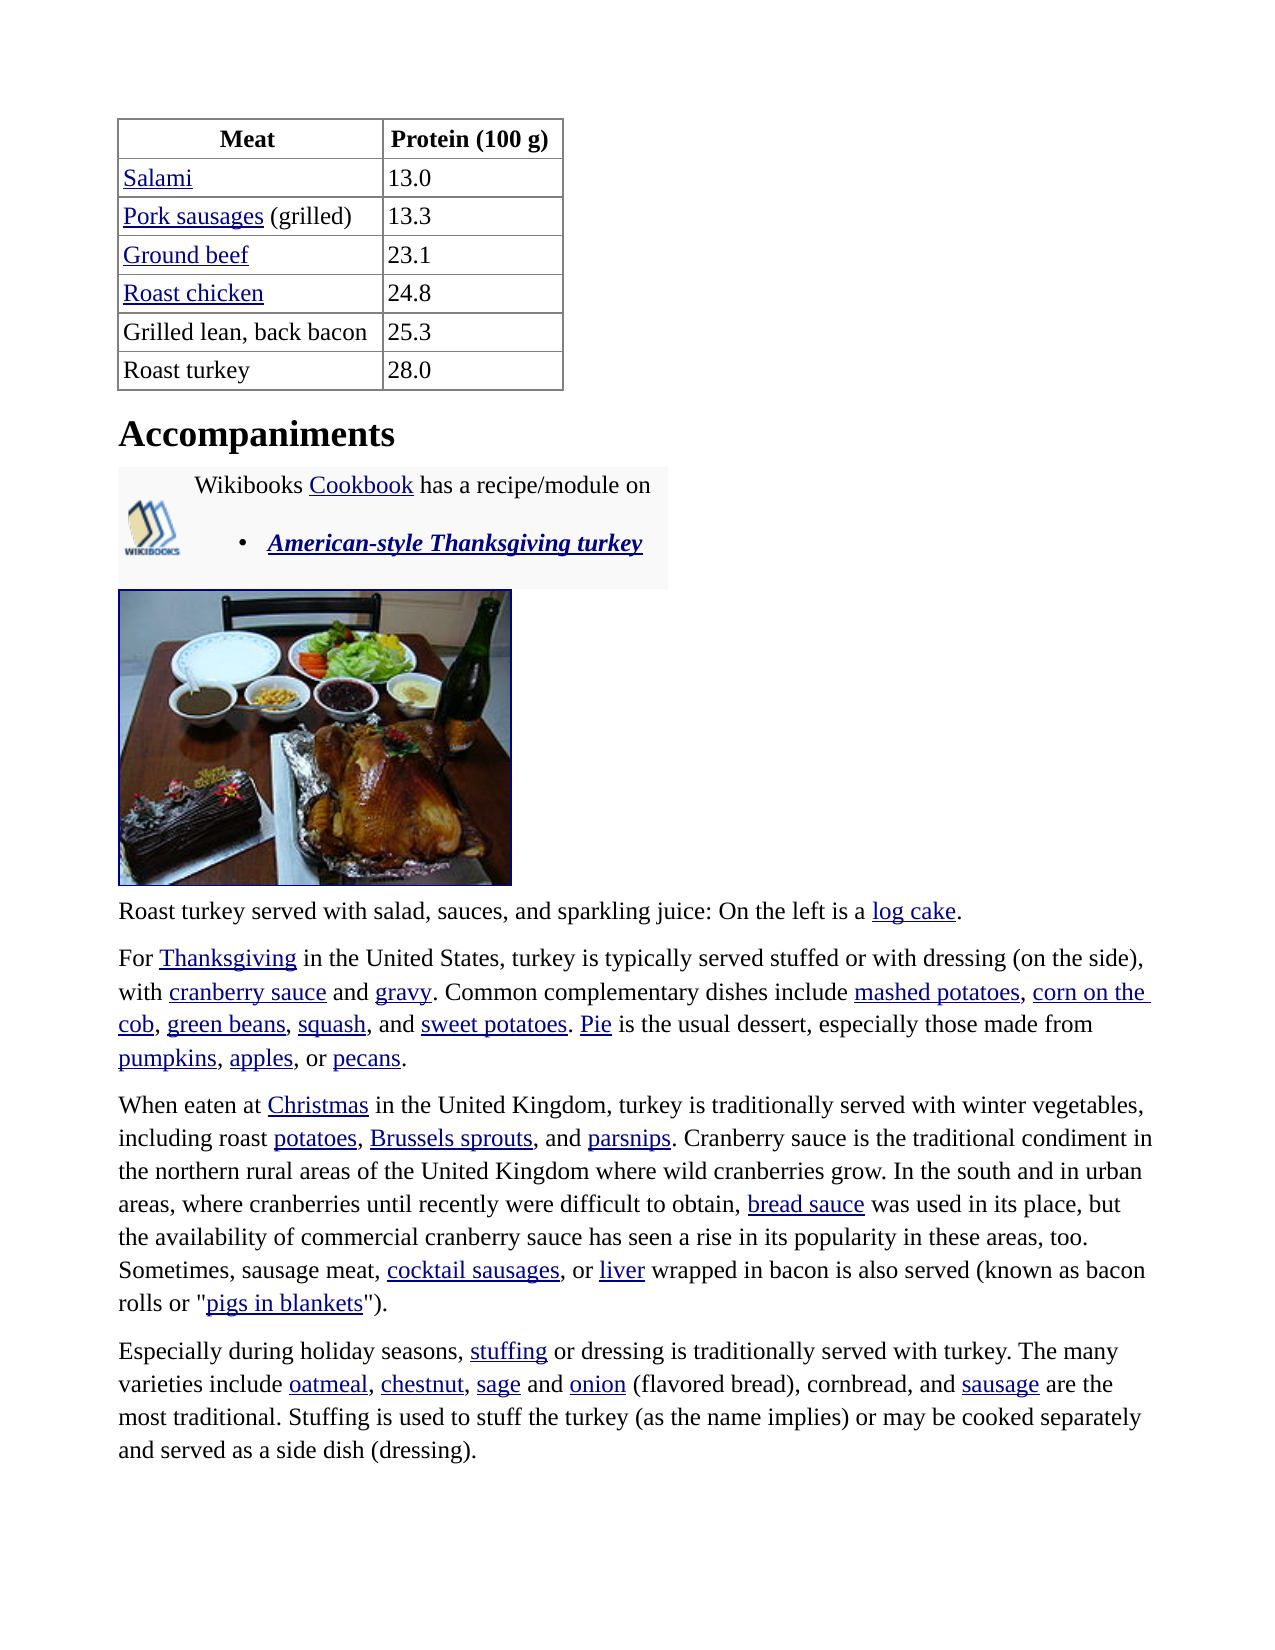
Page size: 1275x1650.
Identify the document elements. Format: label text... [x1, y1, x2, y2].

table_header Protein (100 g) [384, 120, 562, 158]
picture [120, 591, 510, 885]
table_cell 23.1 [384, 236, 562, 273]
table_cell 13.0 [384, 159, 562, 196]
text For Thanksgiving in the United States, turkey is typically served stuffed or with dressing (on the side), with cranberry sauce and gravy. Common complementary dishes include mashed potatoes, corn on the cob, green beans, squash, and sweet potatoes. Pie is the usual dessert, especially those made from pumpkins, apples, or pecans. [118, 943, 1157, 1071]
table_cell Grilled lean, back bacon [119, 314, 382, 351]
text When eaten at Christmas in the United Kingdom, turkey is traditionally served with winter vegetables, including roast potatoes, Brussels sprouts, and parsnips. Cranberry sauce is the traditional condiment in the northern rural areas of the United Kingdom where wild cranberries grow. In the south and in urban areas, where cranberries until recently were difficult to obtain, bread sauce was used in its place, but the availability of commercial cranberry sauce has seen a rise in its popularity in these areas, too. Sometimes, sausage meat, cocktail sausages, or liver wrapped in bacon is also served (known as bacon rolls or "pigs in blankets"). [118, 1090, 1157, 1317]
table_cell Ground beef [119, 236, 382, 273]
table_cell 25.3 [384, 314, 562, 351]
table_cell Salami [119, 159, 382, 196]
table_cell 13.3 [384, 198, 562, 235]
table_cell Roast turkey [119, 352, 382, 389]
table_header Meat [119, 120, 382, 158]
table_header Wikibooks Cookbook has a recipe/module on American-style Thanksgiving turkey [191, 467, 668, 589]
table_cell 24.8 [384, 275, 562, 312]
text Especially during holiday seasons, stuffing or dressing is traditionally served with turkey. The many varieties include oatmeal, chestnut, sage and onion (flavored bread), cornbread, and sausage are the most traditional. Stuffing is used to stuff the turkey (as the name implies) or may be cooked separately and served as a side dish (dressing). [118, 1336, 1157, 1464]
table_cell 28.0 [384, 352, 562, 389]
table_cell Pork sausages (grilled) [119, 198, 382, 235]
picture [121, 497, 184, 560]
table_header [118, 467, 191, 589]
table_cell Roast chicken [119, 275, 382, 312]
subtitle Accompaniments [118, 411, 1157, 454]
text Roast turkey served with salad, sauces, and sparkling juice: On the left is a log cake. [118, 896, 1157, 925]
